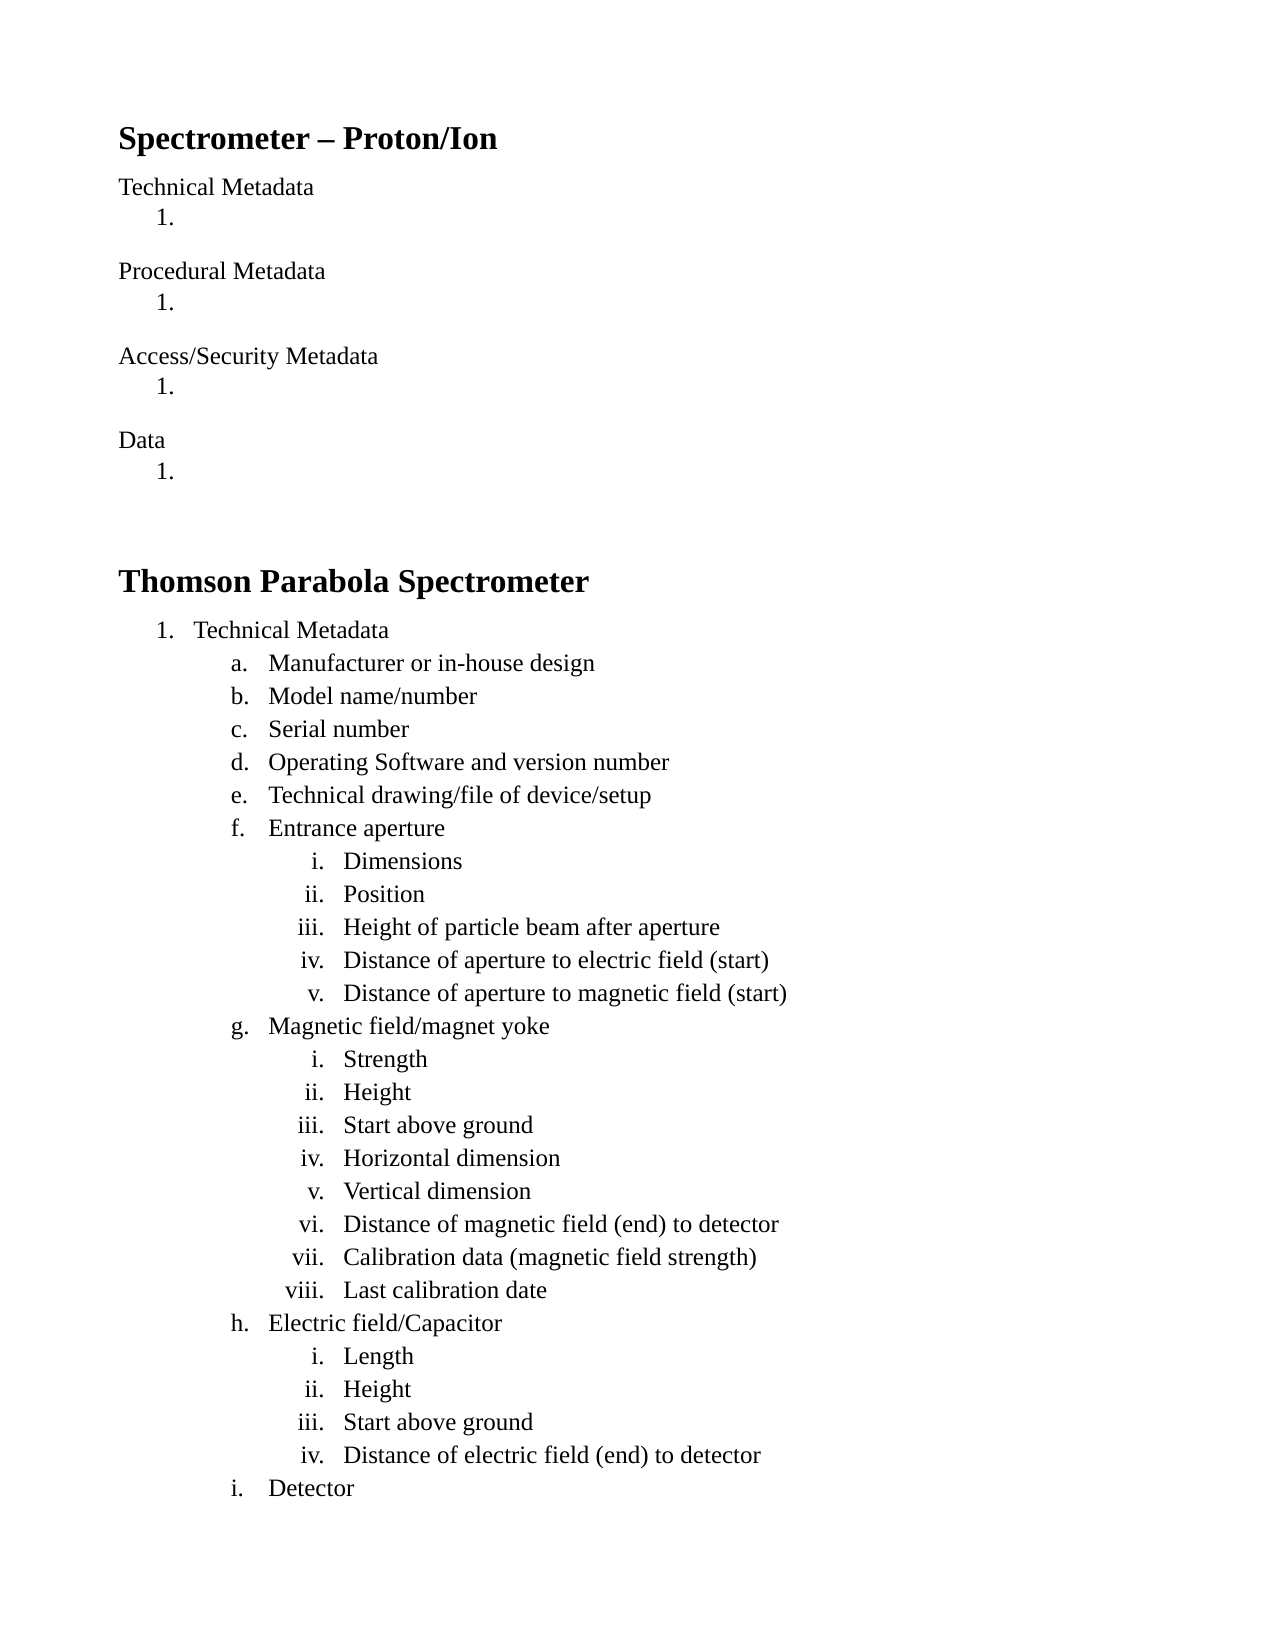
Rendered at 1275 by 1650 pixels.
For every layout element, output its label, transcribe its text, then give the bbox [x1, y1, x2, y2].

text Procedural Metadata [118, 256, 1157, 285]
list Position [324, 879, 1157, 908]
list Start above ground [324, 1110, 1157, 1139]
list Magnetic field/magnet yoke [231, 1011, 1157, 1040]
list Length [324, 1341, 1157, 1370]
list Distance of aperture to electric field (start) [324, 945, 1157, 974]
text Technical Metadata [118, 172, 1157, 200]
list Technical Metadata [156, 615, 1157, 644]
list Electric field/Capacitor [231, 1308, 1157, 1337]
list Height [324, 1077, 1157, 1106]
list Model name/number [231, 681, 1157, 710]
list Distance of magnetic field (end) to detector [324, 1209, 1157, 1238]
list Dimensions [324, 846, 1157, 875]
text Data [118, 425, 1157, 454]
list Height [324, 1374, 1157, 1403]
list Distance of electric field (end) to detector [324, 1440, 1157, 1469]
list Manufacturer or in-house design [231, 648, 1157, 677]
subtitle Thomson Parabola Spectrometer [118, 561, 1157, 600]
list Serial number [231, 714, 1157, 743]
list Height of particle beam after aperture [324, 912, 1157, 941]
list Horizontal dimension [324, 1143, 1157, 1172]
text Access/Security Metadata [118, 341, 1157, 369]
list Operating Software and version number [231, 747, 1157, 776]
list Vertical dimension [324, 1176, 1157, 1205]
list Calibration data (magnetic field strength) [324, 1242, 1157, 1271]
list Start above ground [324, 1407, 1157, 1436]
list Detector [231, 1473, 1157, 1502]
list Distance of aperture to magnetic field (start) [324, 978, 1157, 1007]
subtitle Spectrometer – Proton/Ion [118, 118, 1157, 156]
list Strength [324, 1044, 1157, 1073]
list Technical drawing/file of device/setup [231, 780, 1157, 809]
list Last calibration date [324, 1275, 1157, 1304]
list Entrance aperture [231, 813, 1157, 842]
